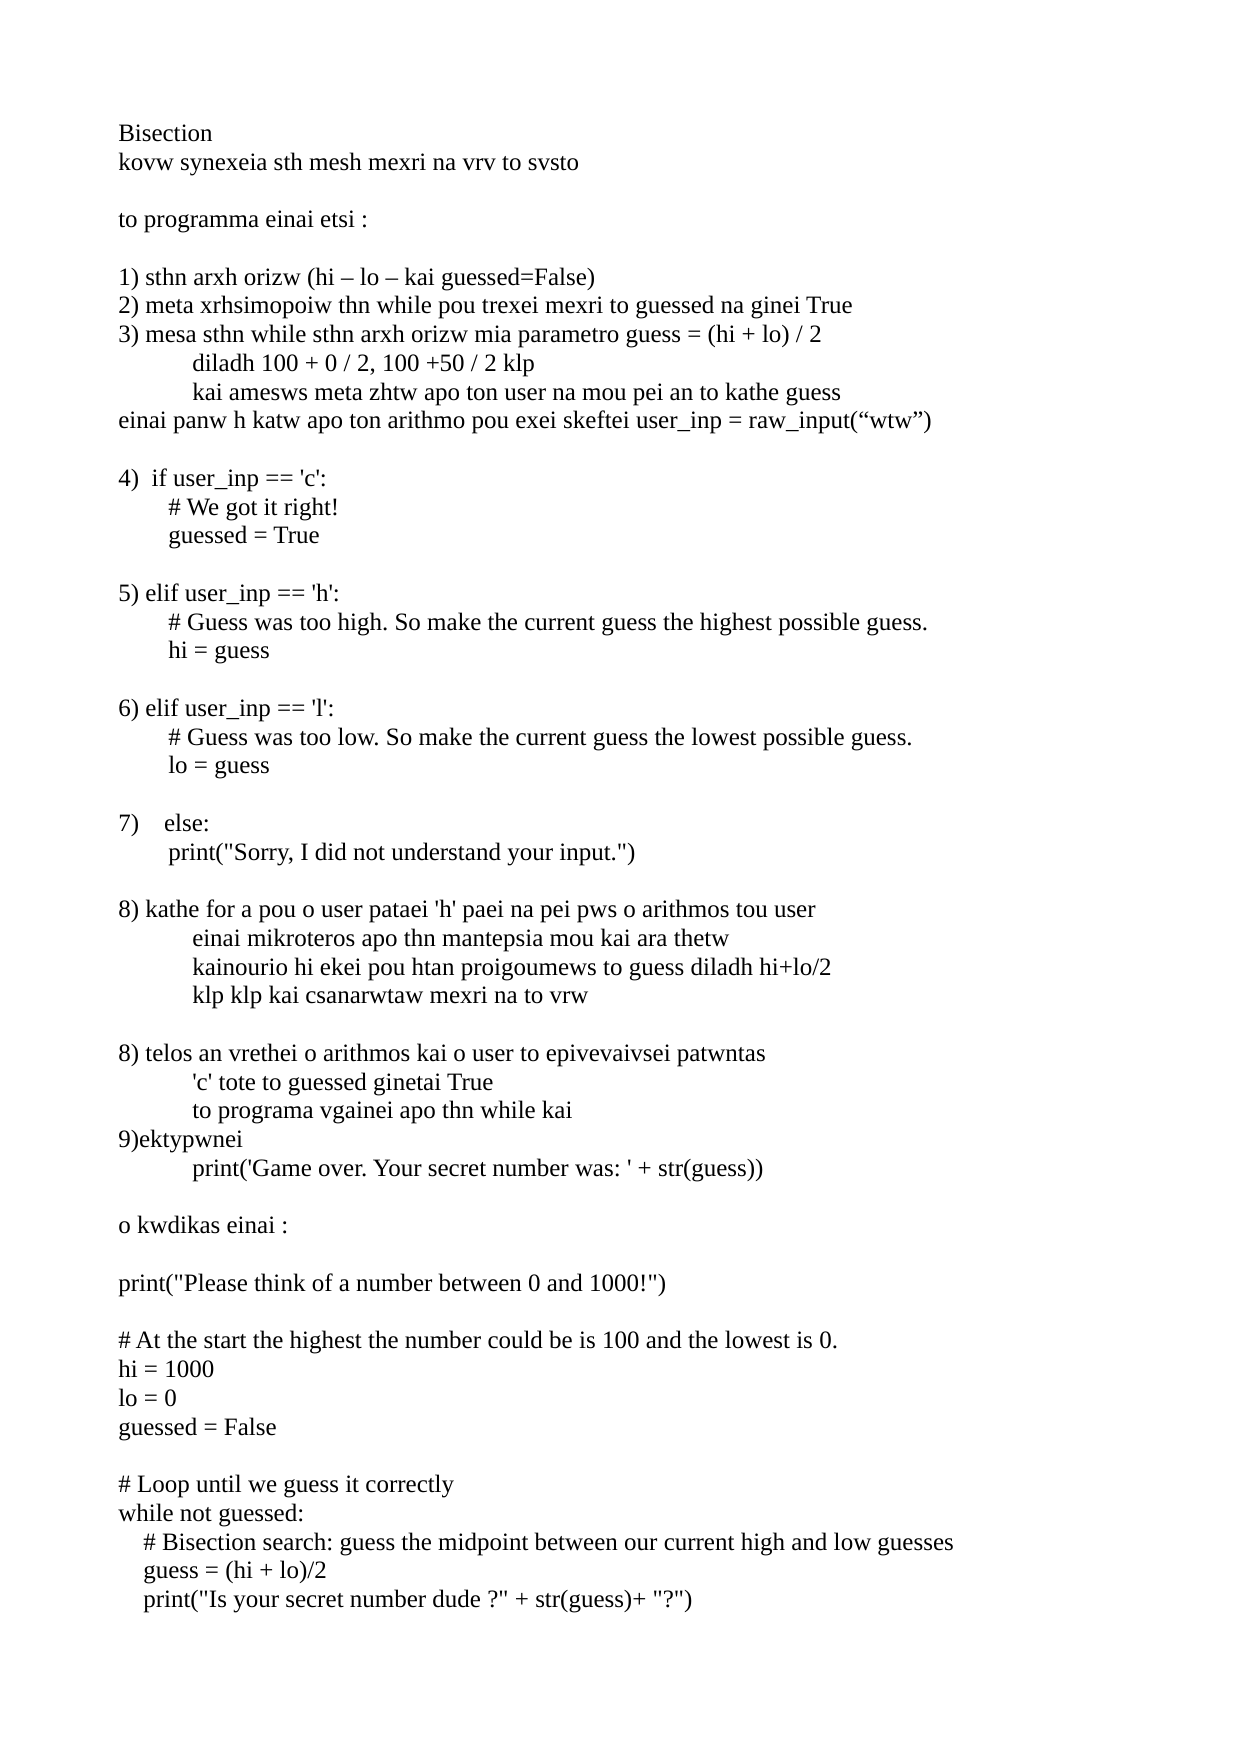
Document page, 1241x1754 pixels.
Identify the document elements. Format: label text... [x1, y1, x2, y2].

text # Loop until we guess it correctly [118, 1469, 1122, 1498]
text lo = 0 [118, 1383, 1122, 1412]
text einai panw h katw apo ton arithmo pou exei skeftei user_inp = raw_input(“wtw”) [118, 406, 1122, 434]
text to programma einai etsi : [118, 204, 1122, 233]
text print('Game over. Your secret number was: ' + str(guess)) [118, 1153, 1122, 1182]
text o kwdikas einai : [118, 1211, 1122, 1239]
text hi = guess [118, 636, 1122, 664]
text to programa vgainei apo thn while kai [118, 1096, 1122, 1124]
text kovw synexeia sth mesh mexri na vrv to svsto [118, 147, 1122, 176]
text while not guessed: [118, 1498, 1122, 1527]
text 7) else: [118, 808, 1122, 837]
text kainourio hi ekei pou htan proigoumews to guess diladh hi+lo/2 [118, 952, 1122, 981]
text 9)ektypwnei [118, 1124, 1122, 1153]
text # Guess was too low. So make the current guess the lowest possible guess. [118, 722, 1122, 751]
text print("Sorry, I did not understand your input.") [118, 837, 1122, 866]
text guess = (hi + lo)/2 [118, 1556, 1122, 1584]
text 'c' tote to guessed ginetai True [118, 1067, 1122, 1096]
text 8) telos an vrethei o arithmos kai o user to epivevaivsei patwntas [118, 1038, 1122, 1067]
text print("Please think of a number between 0 and 1000!") [118, 1268, 1122, 1297]
text 4) if user_inp == 'c': [118, 463, 1122, 492]
text einai mikroteros apo thn mantepsia mou kai ara thetw [118, 923, 1122, 952]
text klp klp kai csanarwtaw mexri na to vrw [118, 981, 1122, 1009]
text # Guess was too high. So make the current guess the highest possible guess. [118, 607, 1122, 636]
text 6) elif user_inp == 'l': [118, 693, 1122, 722]
text 2) meta xrhsimopoiw thn while pou trexei mexri to guessed na ginei True [118, 291, 1122, 319]
text # At the start the highest the number could be is 100 and the lowest is 0. [118, 1326, 1122, 1354]
text 5) elif user_inp == 'h': [118, 578, 1122, 607]
text 8) kathe for a pou o user pataei 'h' paei na pei pws o arithmos tou user [118, 894, 1122, 923]
text guessed = True [118, 521, 1122, 549]
text # We got it right! [118, 492, 1122, 521]
text 1) sthn arxh orizw (hi – lo – kai guessed=False) [118, 262, 1122, 291]
text Bisection [118, 118, 1122, 147]
text guessed = False [118, 1412, 1122, 1441]
text print("Is your secret number dude ?" + str(guess)+ "?") [118, 1584, 1122, 1613]
text kai amesws meta zhtw apo ton user na mou pei an to kathe guess [118, 377, 1122, 406]
text hi = 1000 [118, 1354, 1122, 1383]
text diladh 100 + 0 / 2, 100 +50 / 2 klp [118, 348, 1122, 377]
text # Bisection search: guess the midpoint between our current high and low guesses [118, 1527, 1122, 1556]
text lo = guess [118, 751, 1122, 779]
text 3) mesa sthn while sthn arxh orizw mia parametro guess = (hi + lo) / 2 [118, 319, 1122, 348]
